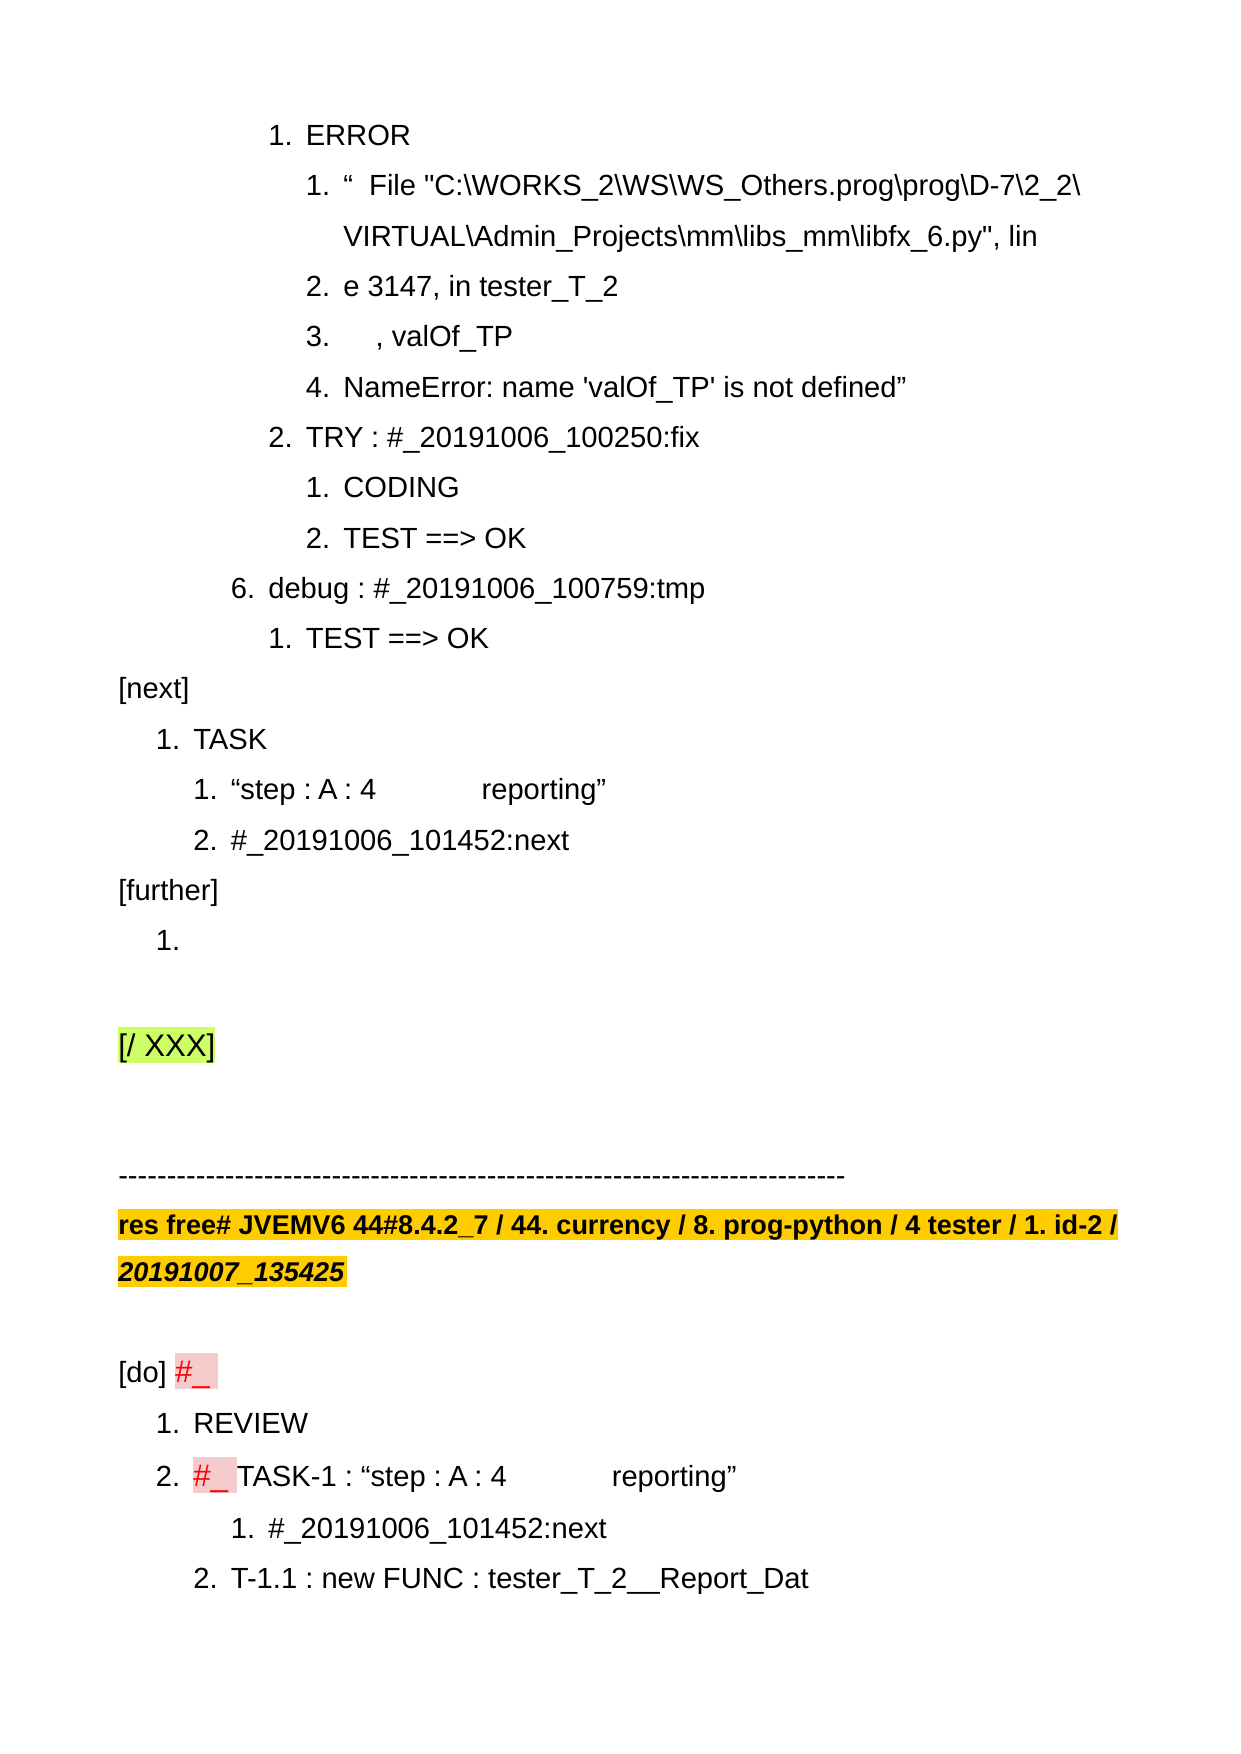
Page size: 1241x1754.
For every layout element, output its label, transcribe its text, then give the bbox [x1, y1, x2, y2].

list #_20191006_101452:next [231, 1511, 1122, 1544]
list T-1.1 : new FUNC : tester_T_2__Report_Dat [193, 1561, 1122, 1594]
list #_20191006_101452:next [193, 822, 1122, 856]
text --------------------------------------------------------------------------- [118, 1158, 1122, 1192]
list TEST ==> OK [268, 621, 1122, 655]
text [/ XXX] [118, 973, 1122, 1063]
list REVIEW [156, 1407, 1122, 1440]
text [further] [118, 873, 1122, 906]
list ERROR [268, 118, 1122, 152]
list NameError: name 'valOf_TP' is not defined” [306, 370, 1122, 403]
list “step : A : 4 reporting” [193, 772, 1122, 806]
list debug : #_20191006_100759:tmp [231, 571, 1122, 604]
list e 3147, in tester_T_2 [306, 269, 1122, 303]
text [do] #_ [118, 1353, 1122, 1389]
list TASK [156, 722, 1122, 755]
list “ File "C:\WORKS_2\WS\WS_Others.prog\prog\D-7\2_2\VIRTUAL\Admin_Projects\mm\libs_mm\libfx_6.py", lin [306, 168, 1122, 252]
list CODING [306, 470, 1122, 504]
list TEST ==> OK [306, 521, 1122, 554]
list #_ TASK-1 : “step : A : 4 reporting” [156, 1457, 1122, 1493]
list TRY : #_20191006_100250:fix [268, 420, 1122, 453]
text [next] [118, 672, 1122, 705]
text res free# JVEMV6 44#8.4.2_7 / 44. currency / 8. prog-python / 4 tester / 1. id-2 / 20191007_135425 [118, 1209, 1122, 1287]
list , valOf_TP [306, 319, 1122, 353]
